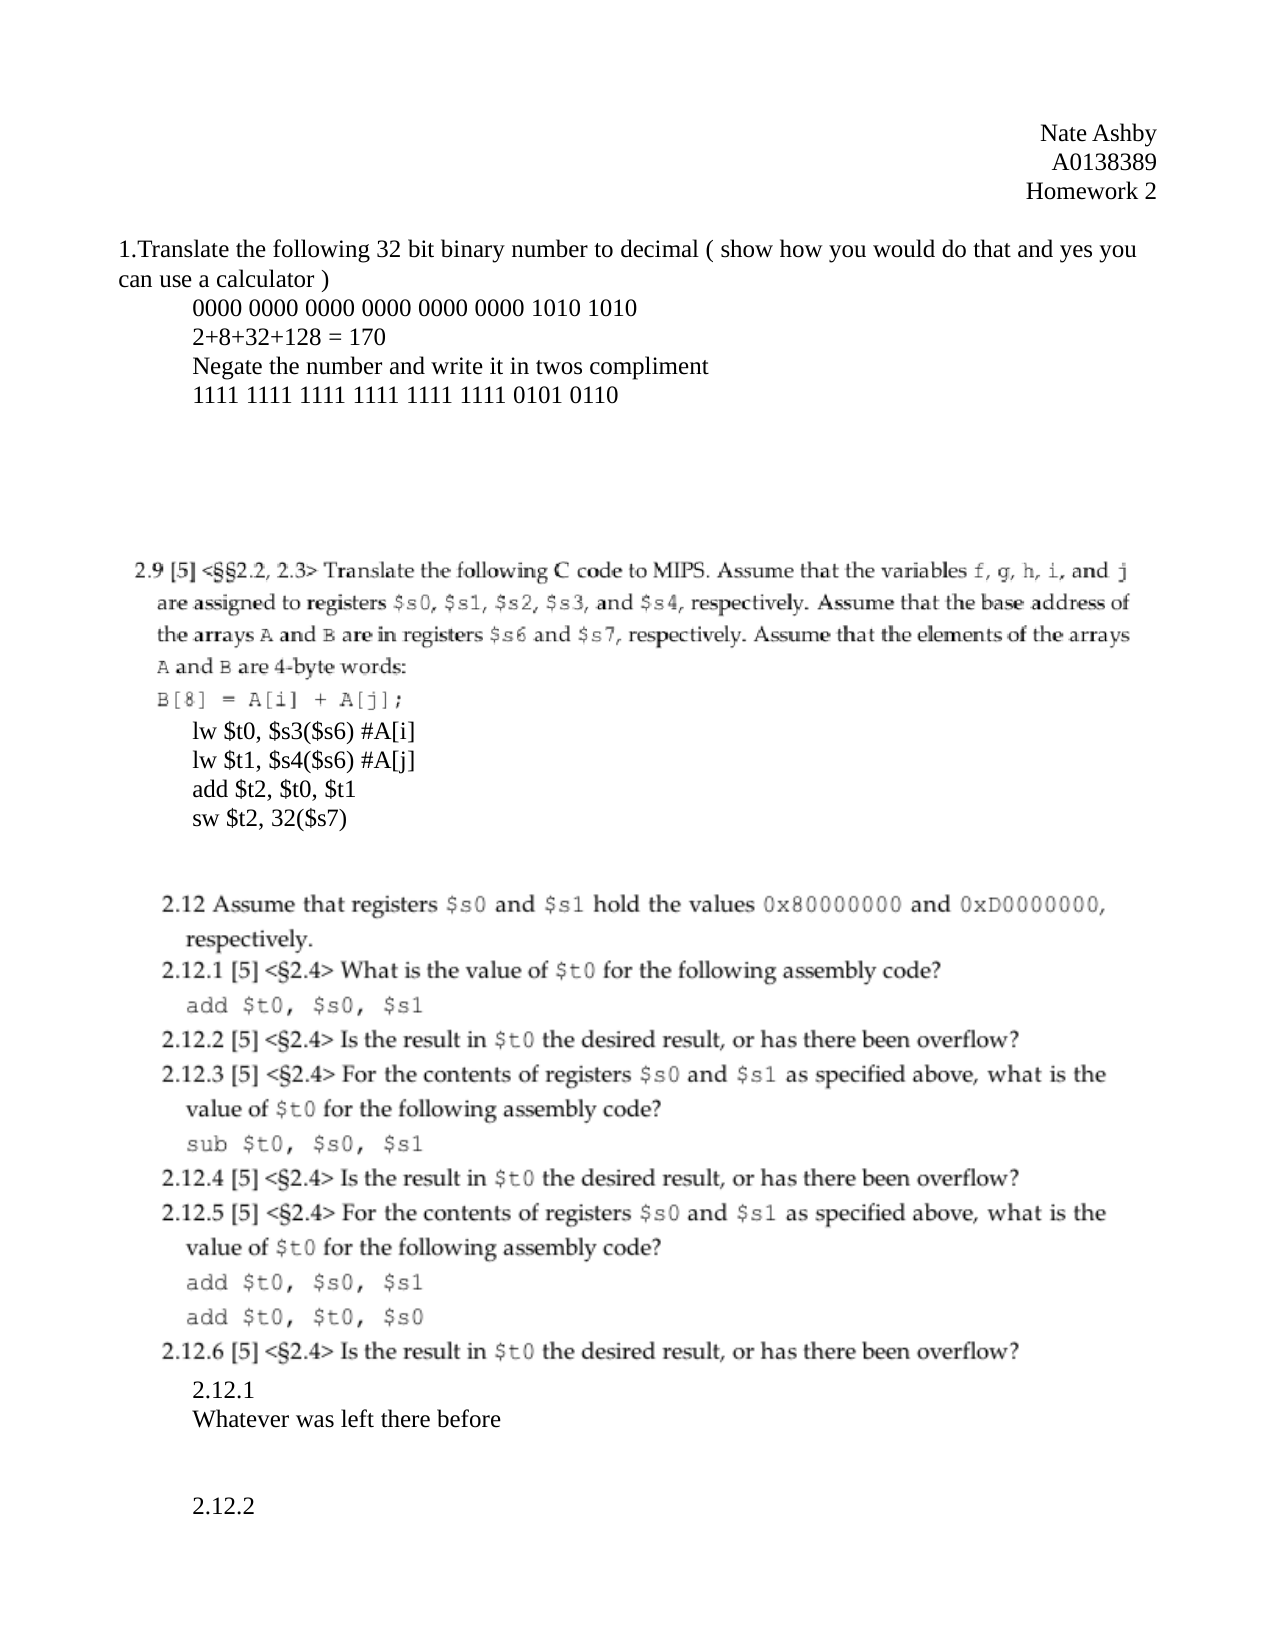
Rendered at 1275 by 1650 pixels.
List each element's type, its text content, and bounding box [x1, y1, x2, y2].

text 0000 0000 0000 0000 0000 0000 1010 1010 [118, 292, 1157, 322]
text lw $t1, $s4($s6) #A[j] [118, 745, 1157, 774]
text 2+8+32+128 = 170 [118, 322, 1157, 351]
text add $t2, $t0, $t1 [118, 774, 1157, 803]
list Translate the following 32 bit binary number to decimal ( show how you would do that and yes you can use a calculator ) [118, 234, 1157, 292]
text 2.12.1 [118, 890, 1157, 1404]
text A0138389 [118, 147, 1157, 176]
text sw $t2, 32($s7) [118, 803, 1157, 832]
text 2.12.2 [118, 1491, 1157, 1520]
text Nate Ashby [118, 118, 1157, 147]
text Whatever was left there before [118, 1404, 1157, 1433]
text lw $t0, $s3($s6) #A[i] [118, 554, 1157, 745]
text Homework 2 [118, 176, 1157, 205]
text 1111 1111 1111 1111 1111 1111 0101 0110 [118, 380, 1157, 409]
text Negate the number and write it in twos compliment [118, 351, 1157, 380]
